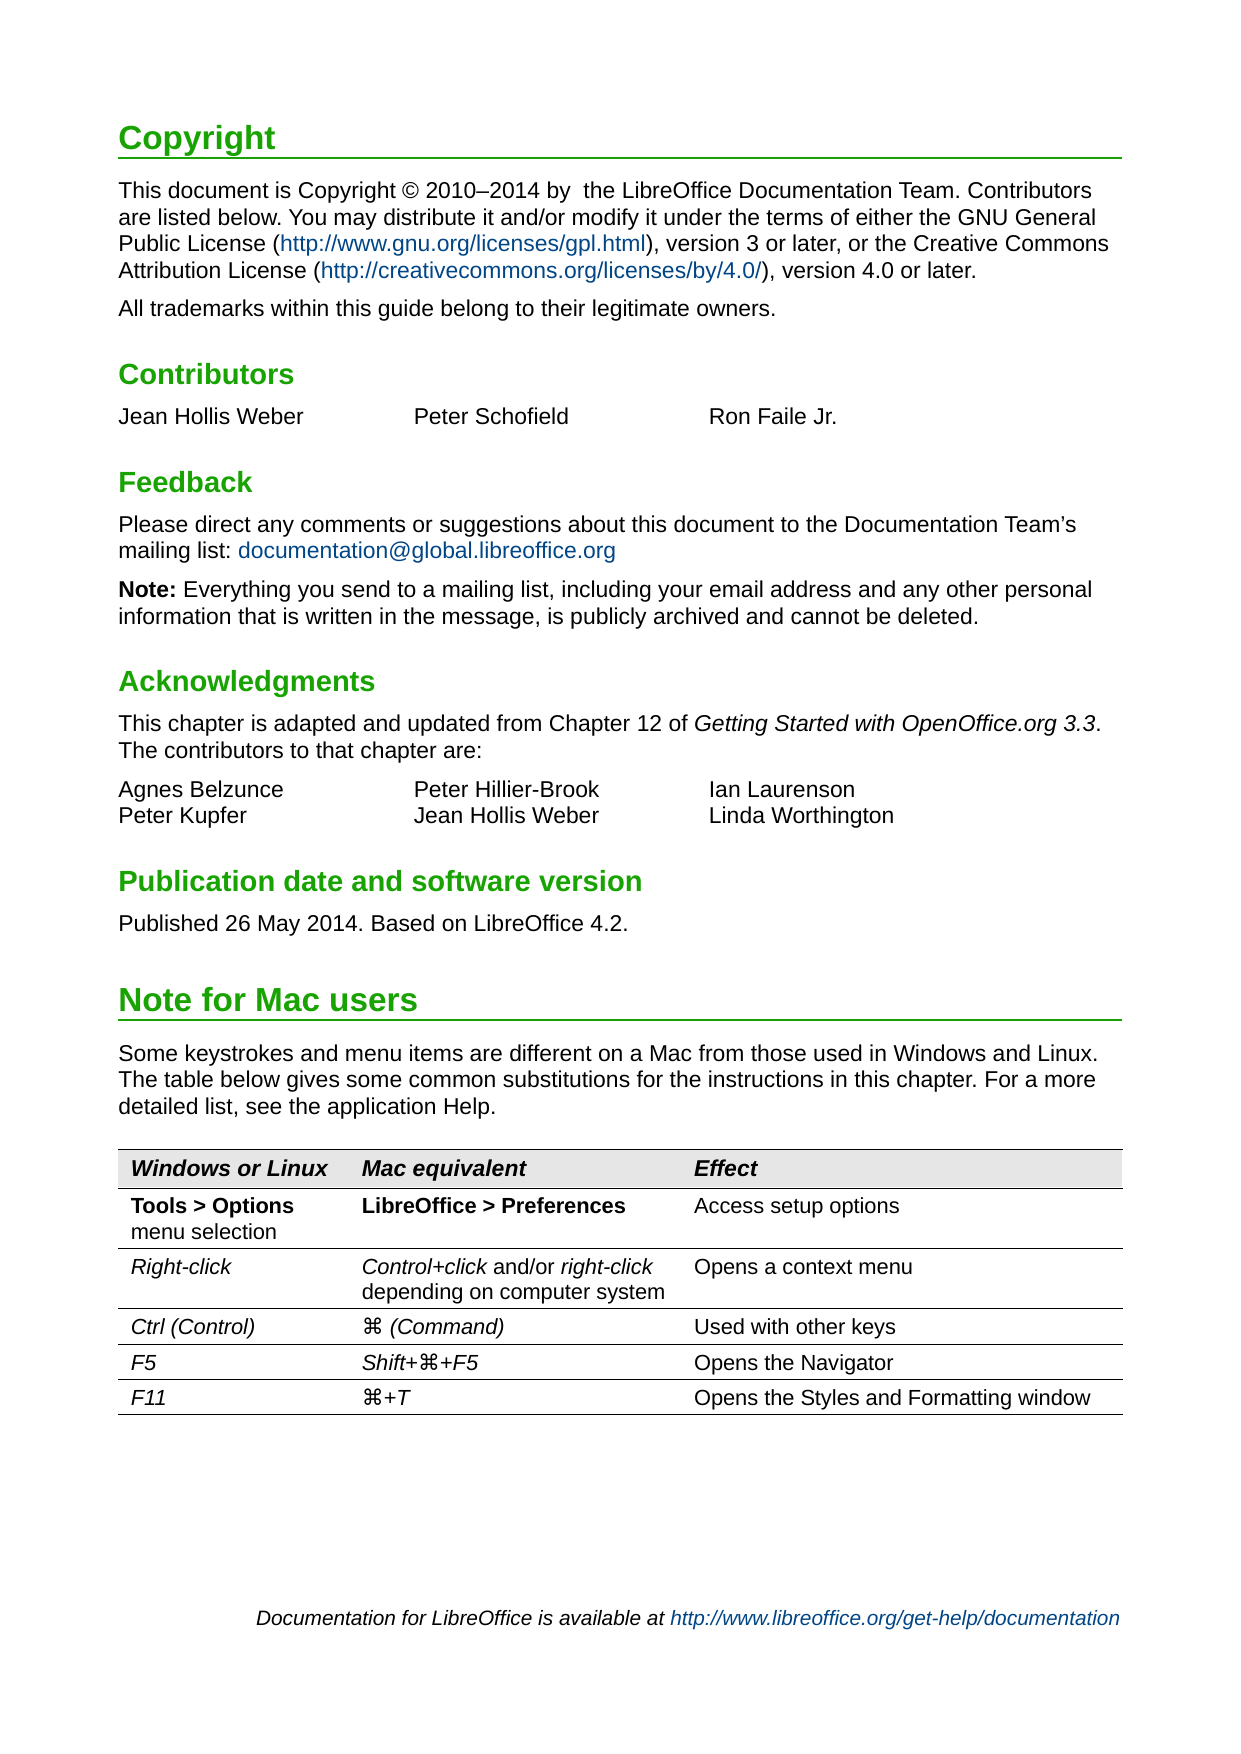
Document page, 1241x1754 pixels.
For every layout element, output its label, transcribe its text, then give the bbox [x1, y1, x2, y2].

table_cell ⌘ (Command) [349, 1309, 681, 1344]
table_cell Used with other keys [681, 1309, 1122, 1344]
table_cell Tools > Options menu selection [118, 1189, 349, 1248]
text This chapter is adapted and updated from Chapter 12 of Getting Started with OpenOffice.org 3.3. The contributors to that chapter are: [118, 710, 1122, 763]
table_cell Ctrl (Control) [118, 1309, 349, 1344]
subtitle Acknowledgments [118, 664, 1122, 698]
table_cell Opens a context menu [681, 1249, 1122, 1308]
text Jean Hollis Weber Peter Schofield Ron Faile Jr. [118, 403, 1122, 429]
text Agnes Belzunce Peter Hillier-Brook Ian Laurenson Peter Kupfer Jean Hollis Weber Linda Worthington [118, 776, 1122, 828]
table_cell Access setup options [681, 1189, 1122, 1248]
table_cell Right-click [118, 1249, 349, 1308]
table_cell Shift+⌘+F5 [349, 1345, 681, 1379]
table_header Mac equivalent [349, 1150, 681, 1187]
subtitle Feedback [118, 465, 1122, 499]
table_cell Control+click and/or right-click depending on computer system [349, 1249, 681, 1308]
text Some keystrokes and menu items are different on a Mac from those used in Windows and Linux. The table below gives some common substitutions for the instructions in this chapter. For a more detailed list, see the application Help. [118, 1040, 1122, 1119]
text This document is Copyright © 2010–2014 by the LibreOffice Documentation Team. Contributors are listed below. You may distribute it and/or modify it under the terms of either the GNU General Public License (http://www.gnu.org/licenses/gpl.html), version 3 or later, or the Creative Commons Attribution License (http://creativecommons.org/licenses/by/4.0/), version 4.0 or later. [118, 177, 1122, 283]
table_header Effect [681, 1150, 1122, 1187]
table_cell F11 [118, 1380, 349, 1414]
subtitle Publication date and software version [118, 864, 1122, 897]
subtitle Contributors [118, 357, 1122, 391]
text All trademarks within this guide belong to their legitimate owners. [118, 295, 1122, 322]
subtitle Note for Mac users [118, 981, 1122, 1019]
table_cell ⌘+T [349, 1380, 681, 1414]
table_cell F5 [118, 1345, 349, 1379]
text Note: Everything you send to a mailing list, including your email address and any other personal information that is written in the message, is publicly archived and cannot be deleted. [118, 576, 1122, 629]
table_cell Opens the Navigator [681, 1345, 1122, 1379]
text Published 26 May 2014. Based on LibreOffice 4.2. [118, 910, 1122, 936]
subtitle Copyright [118, 118, 1122, 157]
table_cell LibreOffice > Preferences [349, 1189, 681, 1248]
table_header Windows or Linux [118, 1150, 349, 1187]
table_cell Opens the Styles and Formatting window [681, 1380, 1122, 1414]
text Please direct any comments or suggestions about this document to the Documentation Team’s mailing list: documentation@global.libreoffice.org [118, 511, 1122, 564]
